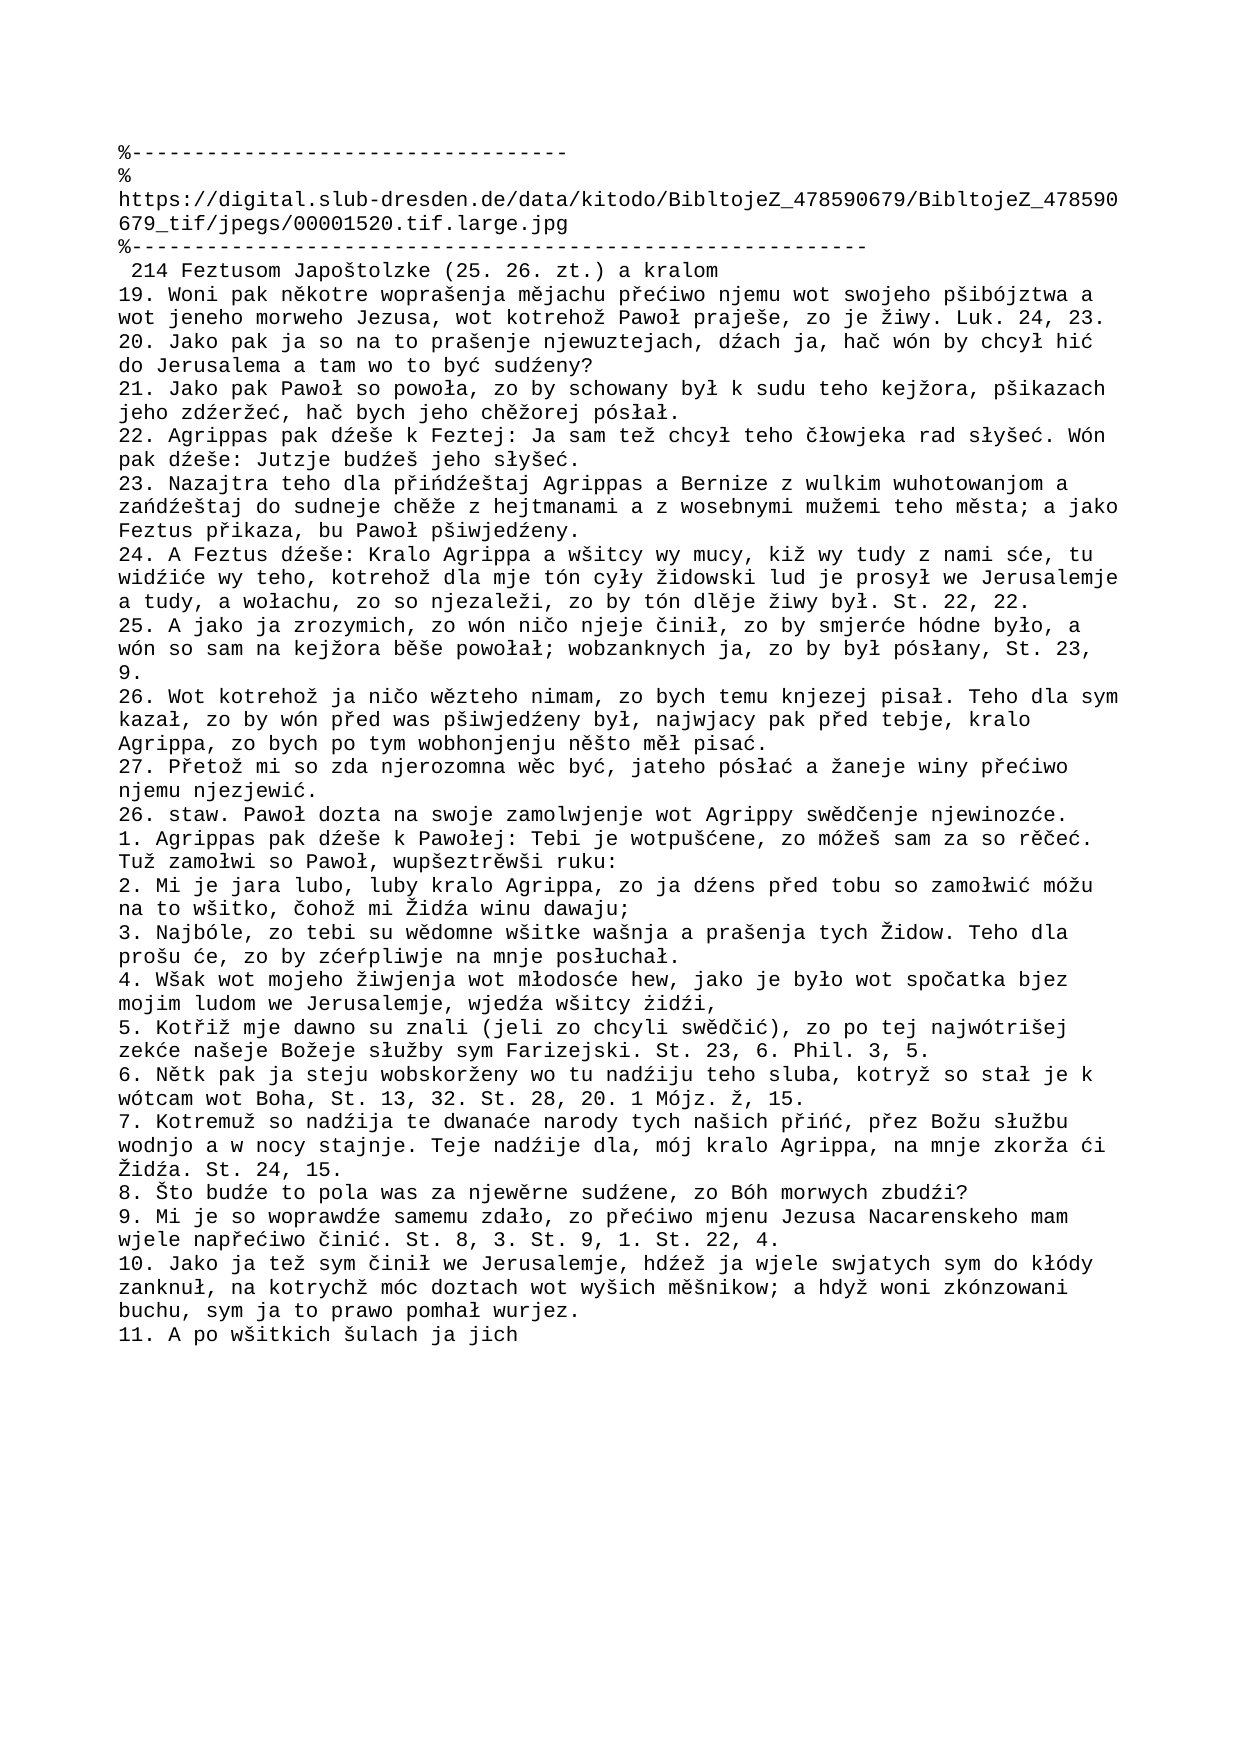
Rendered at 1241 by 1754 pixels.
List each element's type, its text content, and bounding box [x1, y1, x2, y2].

text 1. Agrippas pak dźeše k Pawołej: Tebi je wotpušćene, zo móžeš sam za so rěčeć. Tuž zamołwi so Pawoł, wupšeztrěwši ruku: [118, 827, 1122, 875]
text 5. Kotřiž mje dawno su znali (jeli zo chcyli swědčić), zo po tej najwótrišej zekće našeje Božeje słužby sym Farizejski. St. 23, 6. Phil. 3, 5. [118, 1017, 1122, 1064]
text 24. A Feztus dźeše: Kralo Agrippa a wšitcy wy mucy, kiž wy tudy z nami sće, tu widźiće wy teho, kotrehož dla mje tón cyły židowski lud je prosył we Jerusalemje a tudy, a wołachu, zo so njezaleži, zo by tón dlěje žiwy był. St. 22, 22. [118, 544, 1122, 615]
text %----------------------------------------------------------- [118, 236, 1122, 260]
text 8. Što budźe to pola was za njewěrne sudźene, zo Bóh morwych zbudźi? [118, 1182, 1122, 1206]
text 6. Nětk pak ja steju wobskorženy wo tu nadźiju teho sluba, kotryž so stał je k wótcam wot Boha, St. 13, 32. St. 28, 20. 1 Mójz. ž, 15. [118, 1064, 1122, 1111]
text 26. Wot kotrehož ja ničo wězteho nimam, zo bych temu knjezej pisał. Teho dla sym kazał, zo by wón před was pšiwjedźeny był, najwjacy pak před tebje, kralo Agrippa, zo bych po tym wobhonjenju něšto měł pisać. [118, 686, 1122, 757]
text 27. Přetož mi so zda njerozomna wěc być, jateho pósłać a žaneje winy přećiwo njemu njezjewić. [118, 757, 1122, 804]
text 3. Najbóle, zo tebi su wědomne wšitke wašnja a prašenja tych Židow. Teho dla prošu će, zo by zćeŕpliwje na mnje posłuchał. [118, 922, 1122, 969]
text 22. Agrippas pak dźeše k Feztej: Ja sam tež chcył teho čłowjeka rad słyšeć. Wón pak dźeše: Jutzje budźeš jeho słyšeć. [118, 426, 1122, 473]
text %----------------------------------- [118, 142, 1122, 165]
text 10. Jako ja tež sym činił we Jerusalemje, hdźež ja wjele swjatych sym do kłódy zanknuł, na kotrychž móc doztach wot wyšich měšnikow; a hdyž woni zkónzowani buchu, sym ja to prawo pomhał wurjez. [118, 1253, 1122, 1324]
text 7. Kotremuž so nadźija te dwanaće narody tych našich přińć, přez Božu słužbu wodnjo a w nocy stajnje. Teje nadźije dla, mój kralo Agrippa, na mnje zkorža ći Židźa. St. 24, 15. [118, 1111, 1122, 1182]
text 214 Feztusom Japoštolzke (25. 26. zt.) a kralom [118, 260, 1122, 284]
text 9. Mi je so woprawdźe samemu zdało, zo přećiwo mjenu Jezusa Nacarenskeho mam wjele napřećiwo činić. St. 8, 3. St. 9, 1. St. 22, 4. [118, 1206, 1122, 1253]
text 2. Mi je jara lubo, luby kralo Agrippa, zo ja dźens před tobu so zamołwić móžu na to wšitko, čohož mi Židźa winu dawaju; [118, 875, 1122, 922]
text 25. A jako ja zrozymich, zo wón ničo njeje činił, zo by smjerće hódne było, a wón so sam na kejžora běše powołał; wobzanknych ja, zo by był pósłany, St. 23, 9. [118, 615, 1122, 686]
text 23. Nazajtra teho dla přińdźeštaj Agrippas a Bernize z wulkim wuhotowanjom a zańdźeštaj do sudneje chěže z hejtmanami a z wosebnymi mužemi teho města; a jako Feztus přikaza, bu Pawoł pšiwjedźeny. [118, 473, 1122, 544]
text 4. Wšak wot mojeho žiwjenja wot młodosće hew, jako je było wot spočatka bjez mojim ludom we Jerusalemje, wjedźa wšitcy żidźi, [118, 969, 1122, 1017]
text 21. Jako pak Pawoł so powoła, zo by schowany był k sudu teho kejžora, pšikazach jeho zdźeržeć, hač bych jeho chěžorej pósłał. [118, 378, 1122, 426]
text 20. Jako pak ja so na to prašenje njewuztejach, dźach ja, hač wón by chcył hić do Jerusalema a tam wo to być sudźeny? [118, 331, 1122, 378]
text 19. Woni pak někotre woprašenja mějachu přećiwo njemu wot swojeho pšibójztwa a wot jeneho morweho Jezusa, wot kotrehož Pawoł praješe, zo je žiwy. Luk. 24, 23. [118, 284, 1122, 331]
text % https://digital.slub-dresden.de/data/kitodo/BibltojeZ_478590679/BibltojeZ_478590679_tif/jpegs/00001520.tif.large.jpg [118, 165, 1122, 236]
text 26. staw. Pawoł dozta na swoje zamolwjenje wot Agrippy swědčenje njewinozće. [118, 804, 1122, 827]
text 11. A po wšitkich šulach ja jich [118, 1324, 1122, 1348]
